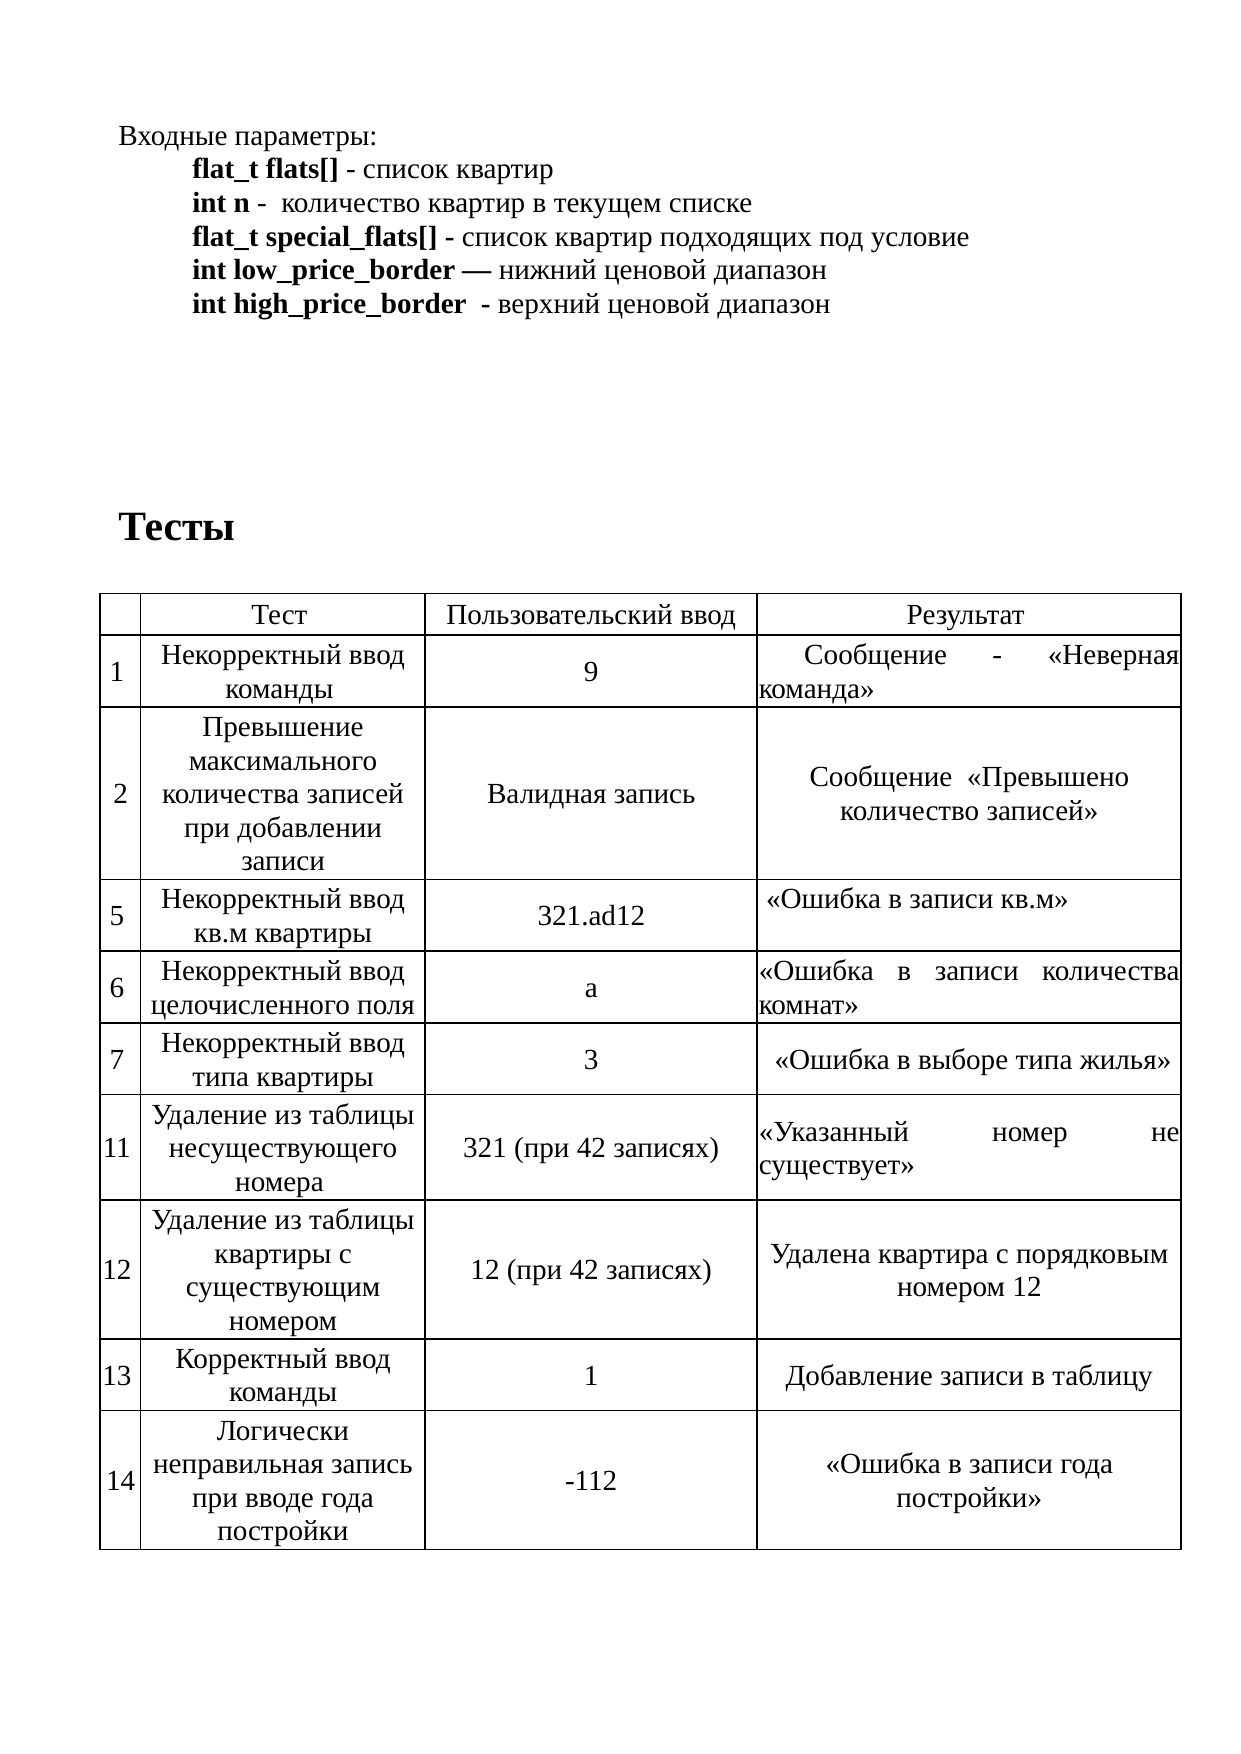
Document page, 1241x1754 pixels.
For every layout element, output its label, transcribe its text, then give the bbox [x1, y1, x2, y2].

table_header Результат [758, 594, 1180, 634]
table_cell 12 [101, 1201, 140, 1338]
text flat_t flats[] - список квартир [118, 152, 1122, 185]
table_cell «Ошибка в выборе типа жилья» [758, 1024, 1180, 1094]
table_cell 321.ad12 [426, 880, 756, 950]
table_cell «Ошибка в записи года постройки» [758, 1411, 1180, 1548]
table_cell 6 [101, 952, 140, 1022]
table_cell «Ошибка в записи кв.м» [758, 880, 1180, 950]
table_cell Валидная запись [426, 708, 756, 878]
table_cell 3 [426, 1024, 756, 1094]
text int n - количество квартир в текущем списке [118, 185, 1122, 219]
table_cell «Указанный номер не существует» [758, 1095, 1180, 1199]
table_cell a [426, 952, 756, 1022]
table_cell Удалена квартира с порядковым номером 12 [758, 1201, 1180, 1338]
table_cell «Ошибка в записи количества комнат» [758, 952, 1180, 1022]
text flat_t special_flats[] - список квартир подходящих под условие [118, 219, 1122, 252]
table_cell -112 [426, 1411, 756, 1548]
table_cell Некорректный ввод команды [141, 636, 424, 706]
table_cell Сообщение - «Неверная команда» [758, 636, 1180, 706]
table_cell 1 [426, 1340, 756, 1410]
table_cell 1 [101, 636, 140, 706]
table_cell Логически неправильная запись при вводе года постройки [141, 1411, 424, 1548]
table_cell 9 [426, 636, 756, 706]
text Тесты [118, 501, 1122, 549]
text Входные параметры: [118, 118, 1122, 152]
table_cell Удаление из таблицы несуществующего номера [141, 1095, 424, 1199]
text int high_price_border - верхний ценовой диапазон [118, 286, 1122, 319]
table_cell Сообщение «Превышено количество записей» [758, 708, 1180, 878]
table_cell 5 [101, 880, 140, 950]
table_cell 11 [101, 1095, 140, 1199]
table_cell 321 (при 42 записях) [426, 1095, 756, 1199]
table_cell 14 [101, 1411, 140, 1548]
table_cell 12 (при 42 записях) [426, 1201, 756, 1338]
table_cell Добавление записи в таблицу [758, 1340, 1180, 1410]
table_cell 7 [101, 1024, 140, 1094]
table_cell 13 [101, 1340, 140, 1410]
table_header Пользовательский ввод [426, 594, 756, 634]
table_cell Некорректный ввод типа квартиры [141, 1024, 424, 1094]
text int low_price_border — нижний ценовой диапазон [118, 252, 1122, 286]
table_cell 2 [101, 708, 140, 878]
table_cell Удаление из таблицы квартиры c существующим номером [141, 1201, 424, 1338]
table_header [101, 594, 140, 634]
table_cell Корректный ввод команды [141, 1340, 424, 1410]
table_header Тест [141, 594, 424, 634]
table_cell Превышение максимального количества записей при добавлении записи [141, 708, 424, 878]
table_cell Некорректный ввод целочисленного поля [141, 952, 424, 1022]
table_cell Некорректный ввод кв.м квартиры [141, 880, 424, 950]
